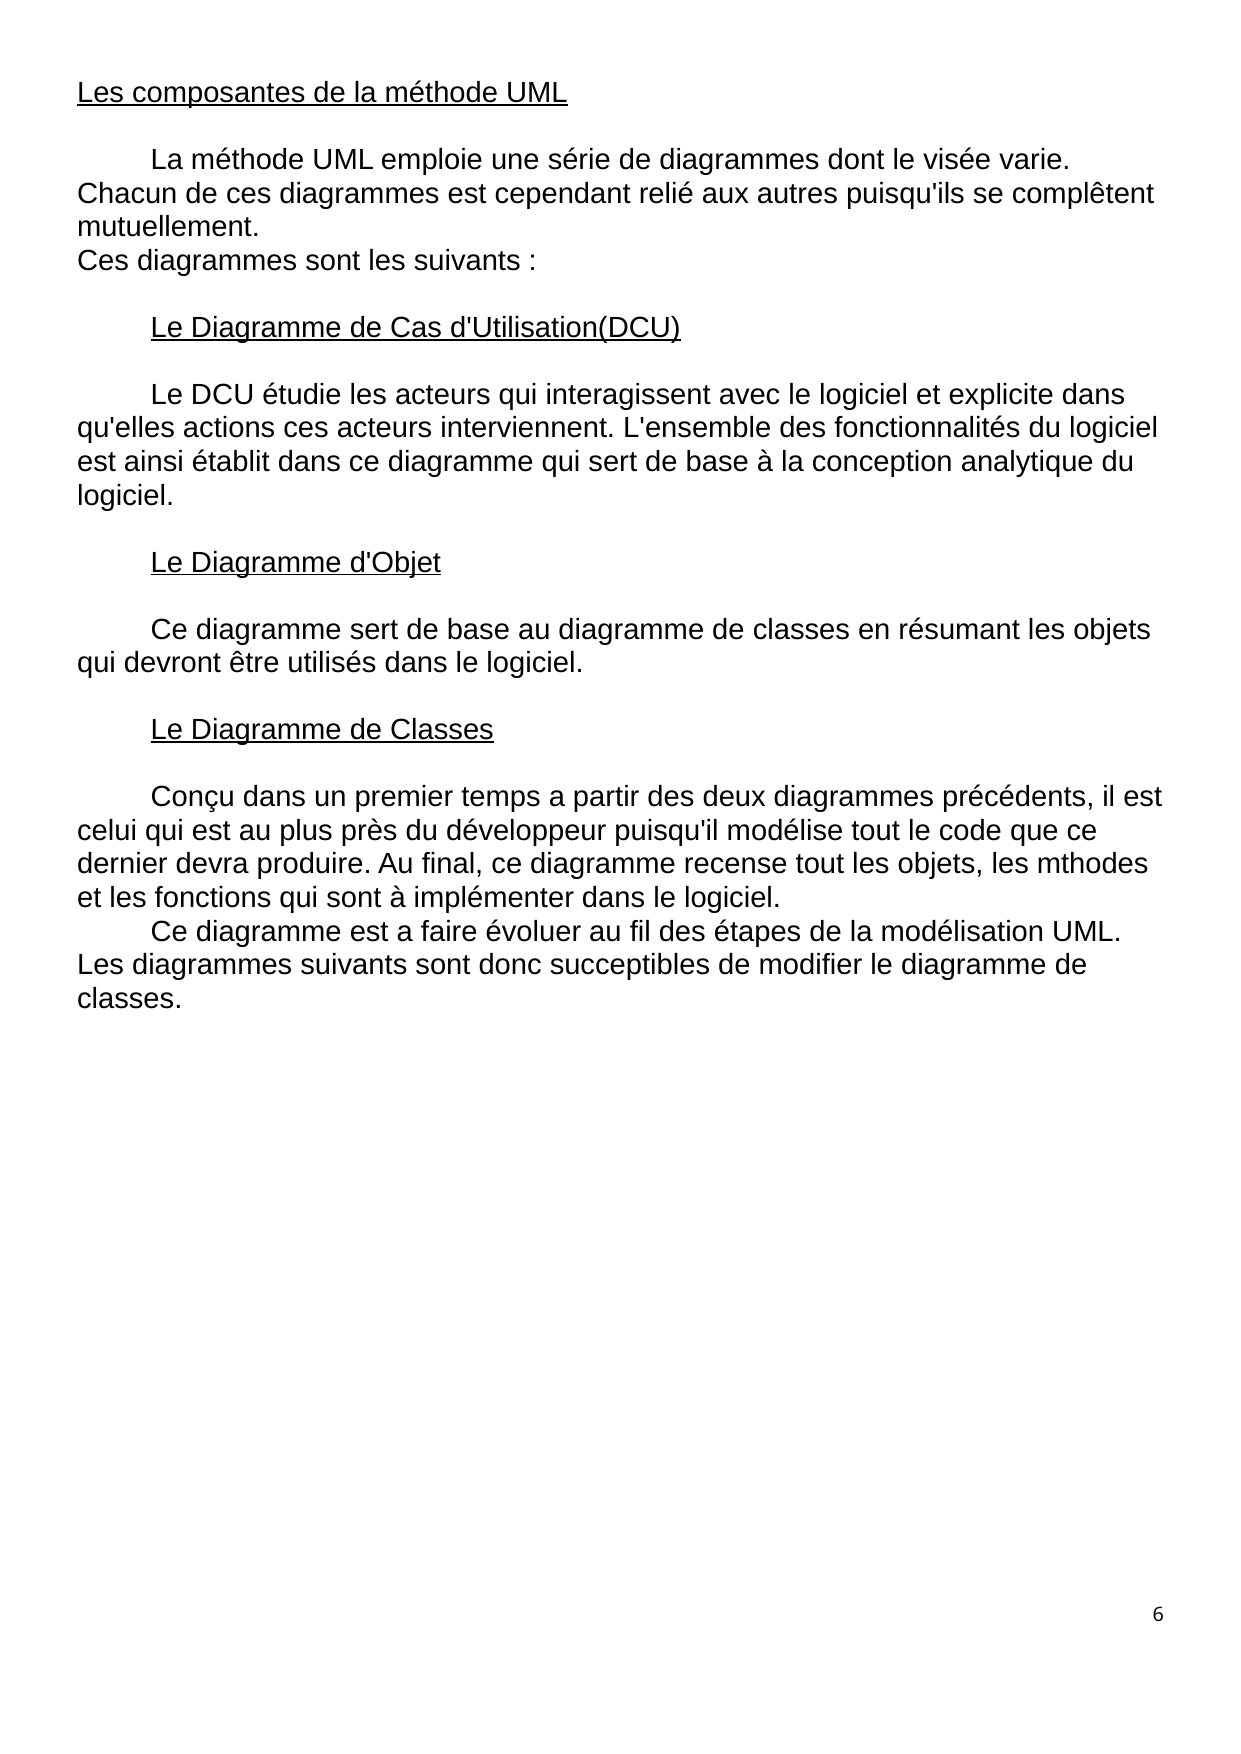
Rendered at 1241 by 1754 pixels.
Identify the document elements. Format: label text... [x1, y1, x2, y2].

text Le DCU étudie les acteurs qui interagissent avec le logiciel et explicite dans qu'elles actions ces acteurs interviennent. L'ensemble des fonctionnalités du logiciel est ainsi établit dans ce diagramme qui sert de base à la conception analytique du logiciel. [77, 377, 1163, 511]
text Ce diagramme sert de base au diagramme de classes en résumant les objets qui devront être utilisés dans le logiciel. [77, 612, 1163, 679]
text Ce diagramme est a faire évoluer au fil des étapes de la modélisation UML. Les diagrammes suivants sont donc succeptibles de modifier le diagramme de classes. [77, 913, 1163, 1014]
text Ces diagrammes sont les suivants : [77, 243, 1163, 276]
text Les composantes de la méthode UML [77, 75, 1163, 108]
text Le Diagramme de Classes [77, 712, 1163, 746]
text Conçu dans un premier temps a partir des deux diagrammes précédents, il est celui qui est au plus près du développeur puisqu'il modélise tout le code que ce dernier devra produire. Au final, ce diagramme recense tout les objets, les mthodes et les fonctions qui sont à implémenter dans le logiciel. [77, 779, 1163, 913]
text Le Diagramme de Cas d'Utilisation(DCU) [77, 310, 1163, 343]
text Le Diagramme d'Objet [77, 544, 1163, 578]
text La méthode UML emploie une série de diagrammes dont le visée varie. Chacun de ces diagrammes est cependant relié aux autres puisqu'ils se complêtent mutuellement. [77, 142, 1163, 243]
